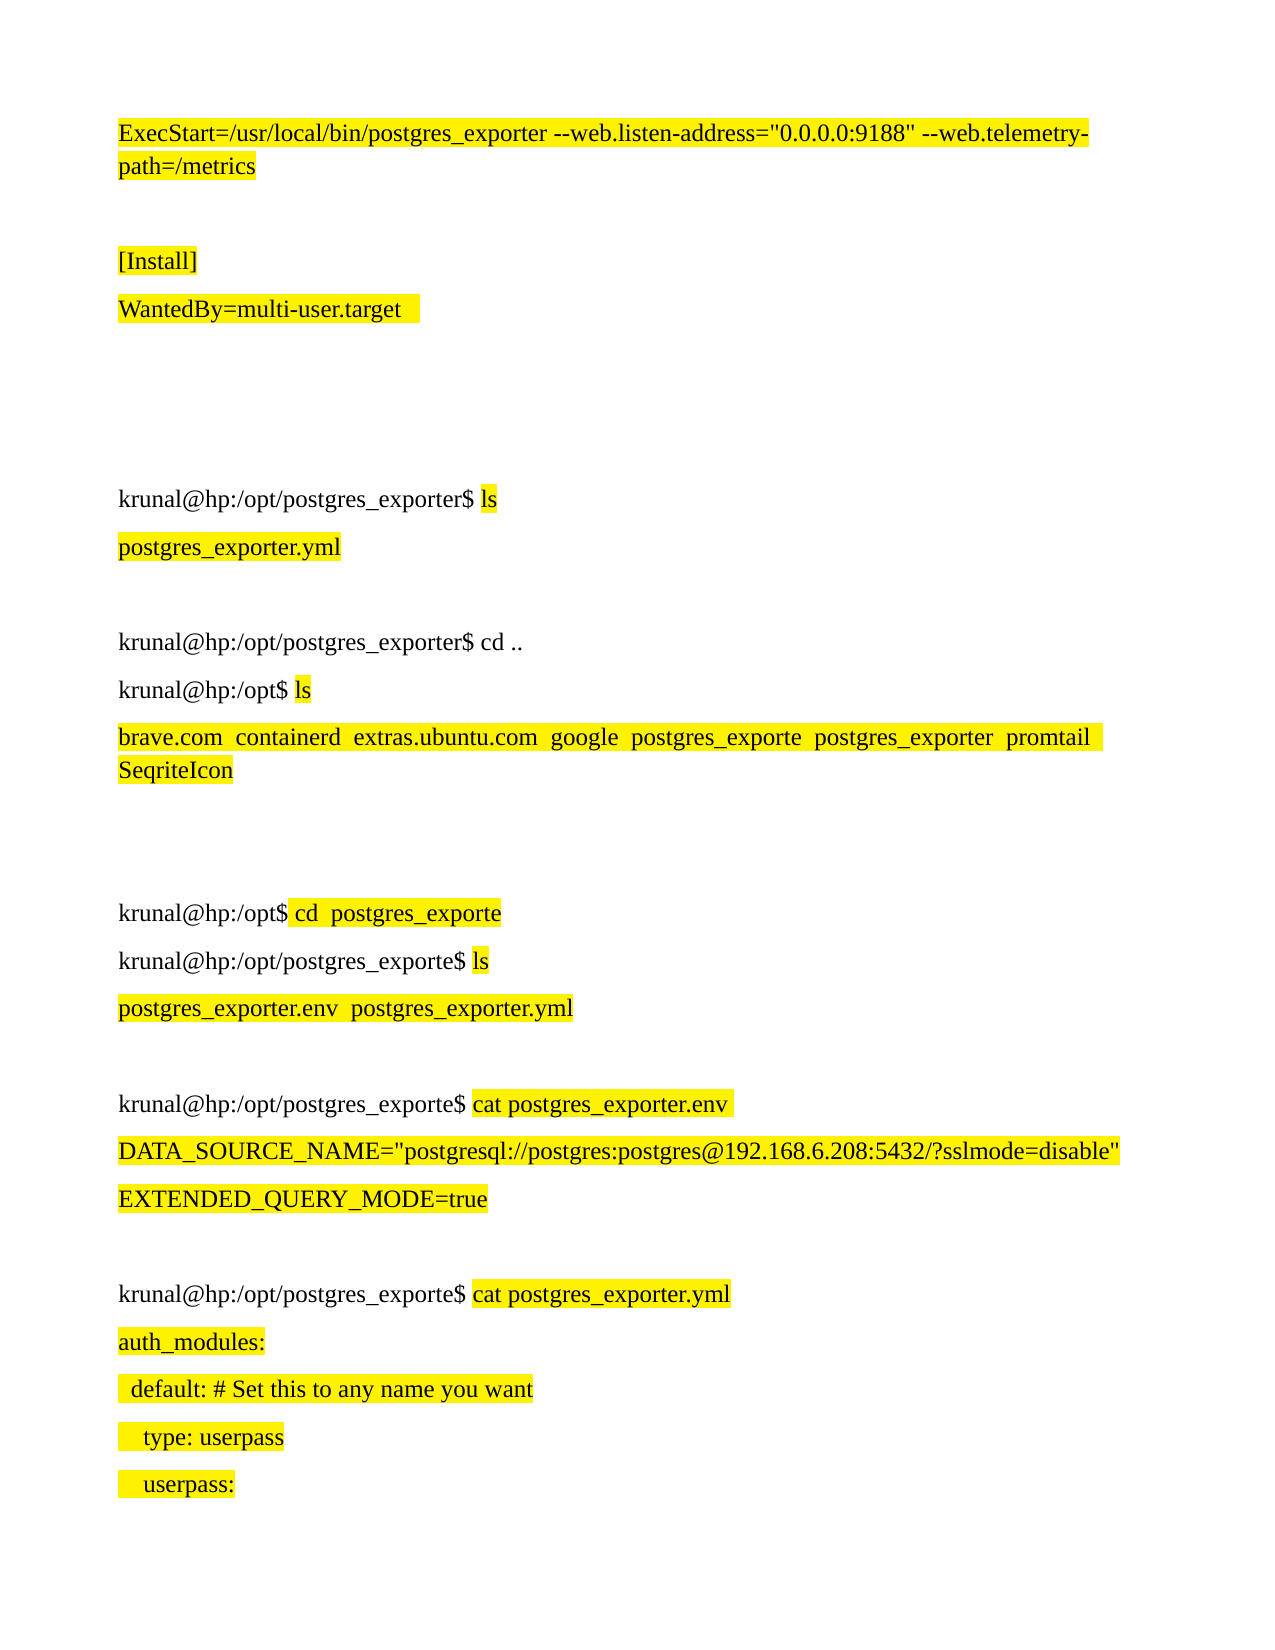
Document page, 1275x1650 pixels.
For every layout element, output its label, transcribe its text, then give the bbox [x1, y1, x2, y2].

text EXTENDED_QUERY_MODE=true [118, 1184, 1157, 1213]
text brave.com containerd extras.ubuntu.com google postgres_exporte postgres_exporter promtail SeqriteIcon [118, 722, 1157, 784]
text auth_modules: [118, 1327, 1157, 1355]
text WantedBy=multi-user.target [118, 294, 1157, 323]
text krunal@hp:/opt/postgres_exporte$ ls [118, 946, 1157, 974]
text postgres_exporter.yml [118, 532, 1157, 561]
text krunal@hp:/opt/postgres_exporte$ cat postgres_exporter.yml [118, 1279, 1157, 1308]
text krunal@hp:/opt$ cd postgres_exporte [118, 898, 1157, 927]
text default: # Set this to any name you want [118, 1374, 1157, 1403]
text postgres_exporter.env postgres_exporter.yml [118, 993, 1157, 1022]
text krunal@hp:/opt/postgres_exporte$ cat postgres_exporter.env [118, 1089, 1157, 1117]
text type: userpass [118, 1422, 1157, 1451]
text [Install] [118, 246, 1157, 275]
text krunal@hp:/opt/postgres_exporter$ ls [118, 484, 1157, 513]
text ExecStart=/usr/local/bin/postgres_exporter --web.listen-address="0.0.0.0:9188" --web.telemetry-path=/metrics [118, 118, 1157, 180]
text userpass: [118, 1469, 1157, 1498]
text DATA_SOURCE_NAME="postgresql://postgres:postgres@192.168.6.208:5432/?sslmode=disable" [118, 1136, 1157, 1165]
text krunal@hp:/opt/postgres_exporter$ cd .. [118, 627, 1157, 656]
text krunal@hp:/opt$ ls [118, 675, 1157, 703]
